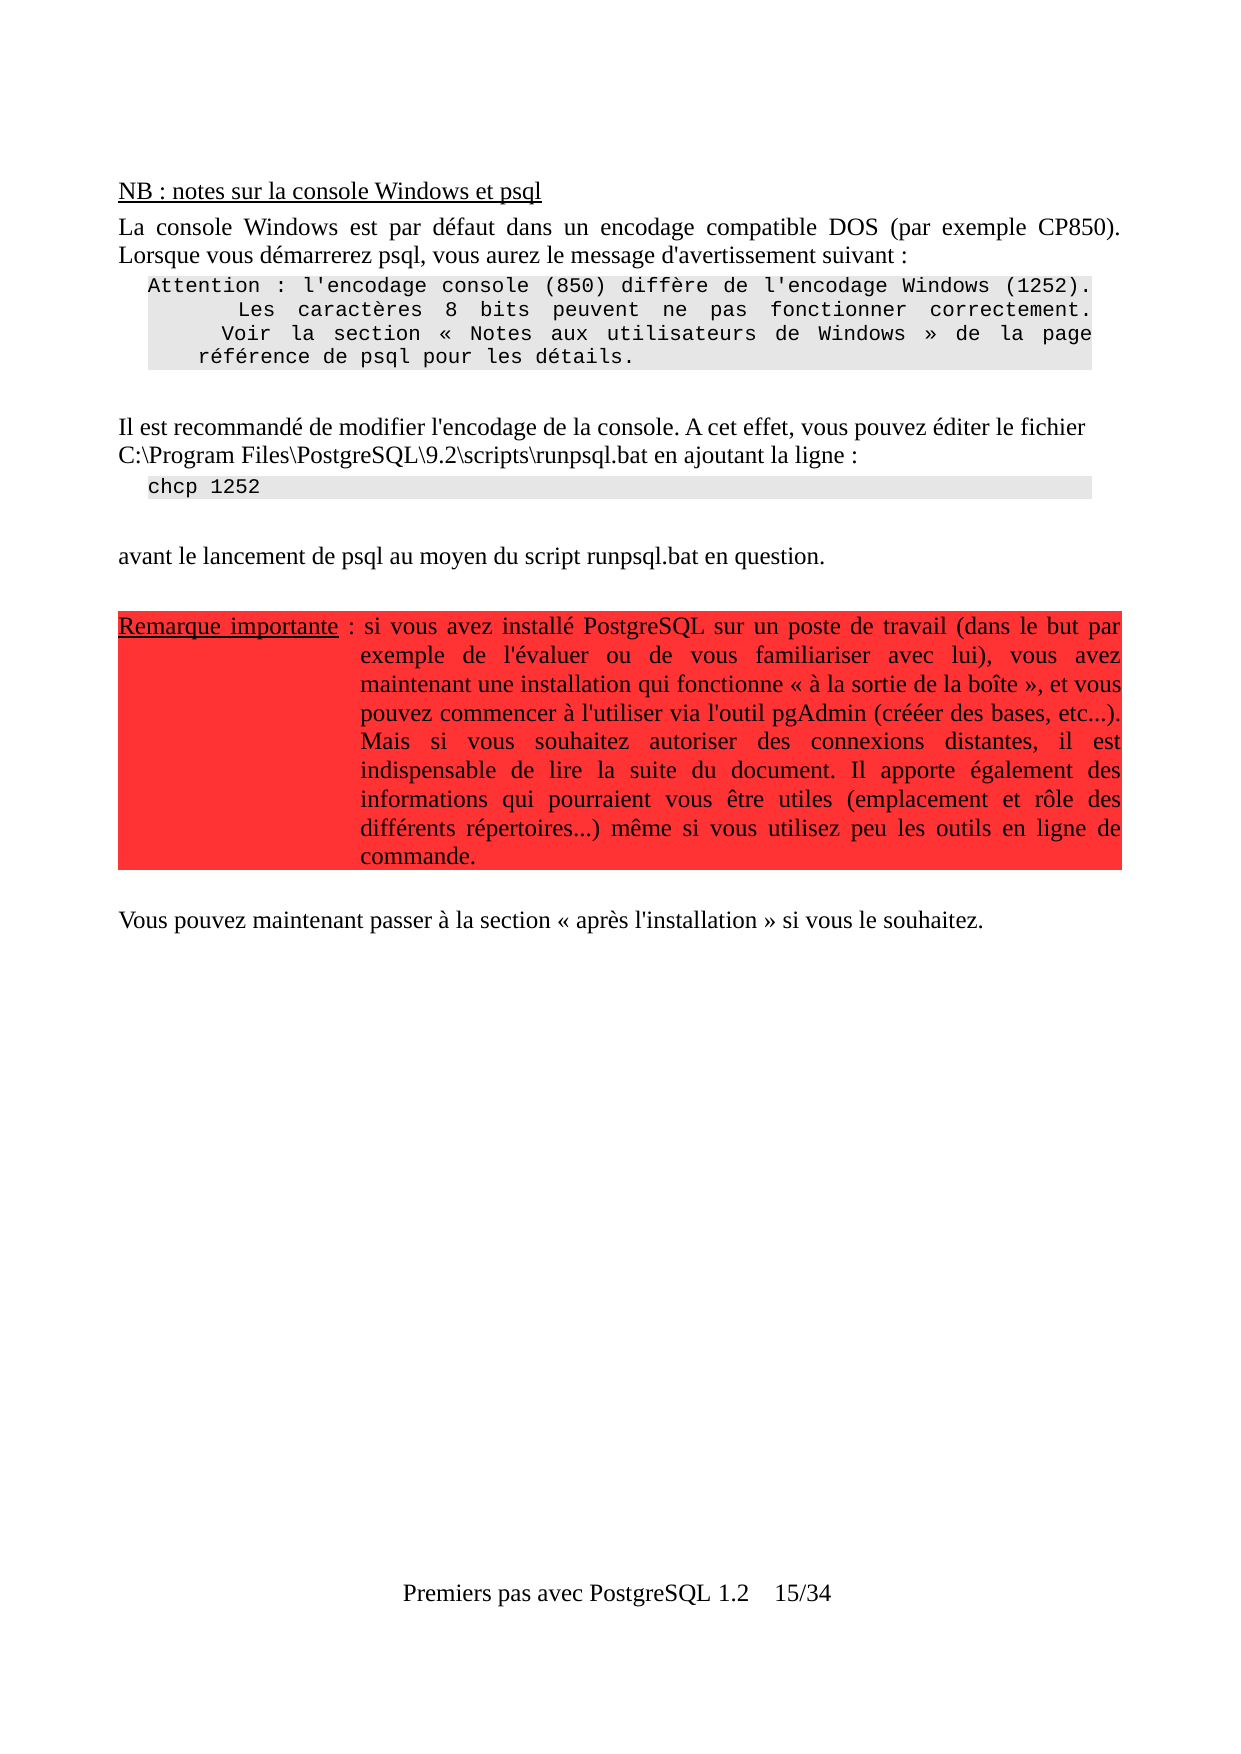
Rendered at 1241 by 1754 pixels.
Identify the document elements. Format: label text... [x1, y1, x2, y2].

text Attention : l'encodage console (850) diffère de l'encodage Windows (1252). Les caractères 8 bits peuvent ne pas fonctionner correctement. Voir la section « Notes aux utilisateurs de Windows » de la page référence de psql pour les détails. [148, 276, 1092, 370]
text avant le lancement de psql au moyen du script runpsql.bat en question. [118, 541, 1122, 570]
text Vous pouvez maintenant passer à la section « après l'installation » si vous le souhaitez. [118, 905, 1122, 934]
text Il est recommandé de modifier l'encodage de la console. A cet effet, vous pouvez éditer le fichier C:\Program Files\PostgreSQL\9.2\scripts\runpsql.bat en ajoutant la ligne : [118, 412, 1122, 469]
text La console Windows est par défaut dans un encodage compatible DOS (par exemple CP850). Lorsque vous démarrerez psql, vous aurez le message d'avertissement suivant : [118, 212, 1122, 269]
text Remarque importante : si vous avez installé PostgreSQL sur un poste de travail (dans le but par exemple de l'évaluer ou de vous familiariser avec lui), vous avez maintenant une installation qui fonctionne « à la sortie de la boîte », et vous pouvez commencer à l'utiliser via l'outil pgAdmin (crééer des bases, etc...). Mais si vous souhaitez autoriser des connexions distantes, il est indispensable de lire la suite du document. Il apporte également des informations qui pourraient vous être utiles (emplacement et rôle des différents répertoires...) même si vous utilisez peu les outils en ligne de commande. [118, 611, 1122, 870]
text chcp 1252 [148, 476, 1092, 499]
text NB : notes sur la console Windows et psql [118, 176, 1122, 205]
